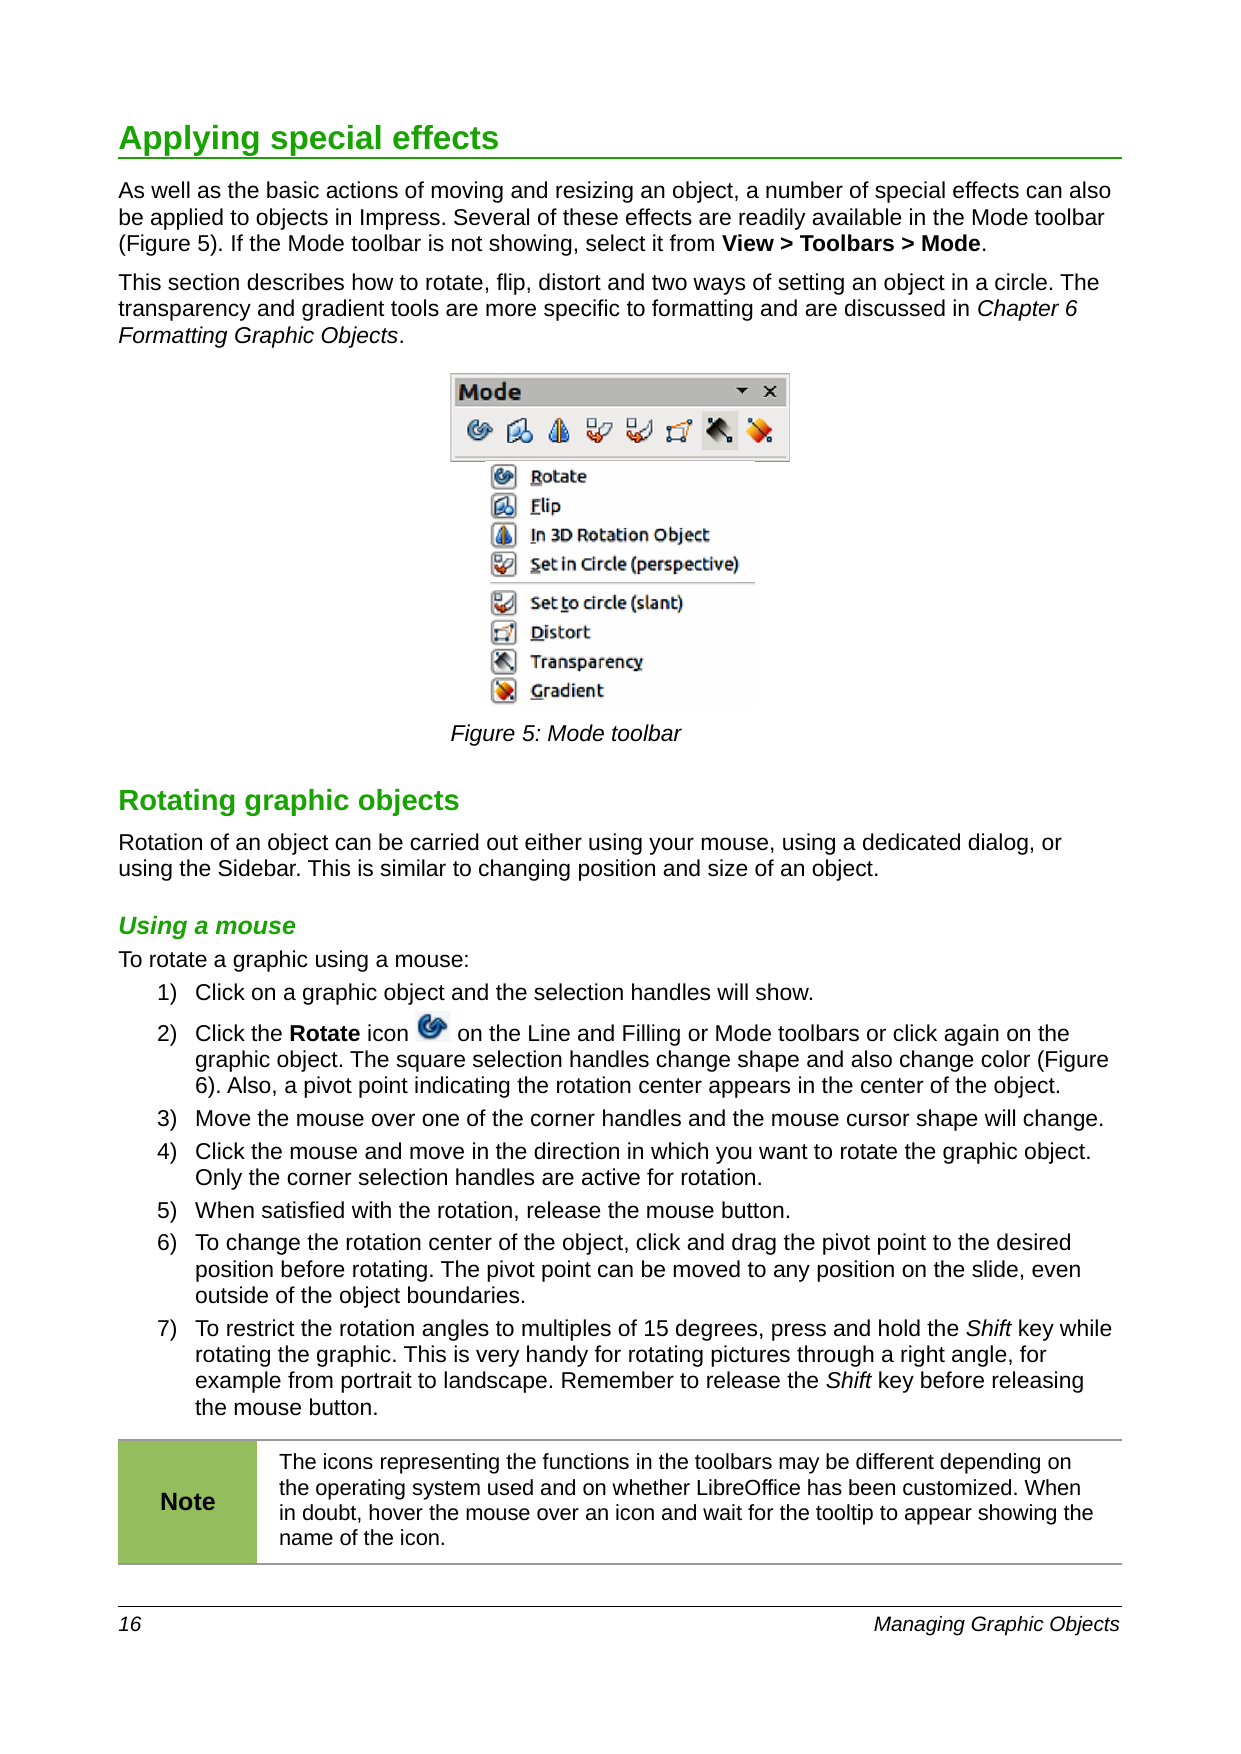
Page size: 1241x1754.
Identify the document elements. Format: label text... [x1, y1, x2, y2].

list Click the mouse and move in the direction in which you want to rotate the graphic object. Only the corner selection handles are active for rotation. [177, 1138, 1122, 1190]
list To rotate a graphic using a mouse: [118, 946, 1122, 973]
list When satisfied with the rotation, release the mouse button. [177, 1197, 1122, 1223]
subtitle Applying special effects [118, 118, 1122, 157]
list Click the Rotate icon on the Line and Filling or Mode toolbars or click again on the graphic object. The square selection handles change shape and also change color (Figure 6). Also, a pivot point indicating the rotation center appears in the center of the object. [177, 1012, 1122, 1099]
table_header Note [118, 1441, 257, 1563]
list Rotation of an object can be carried out either using your mouse, using a dedicated dialog, or using the Sidebar. This is similar to changing position and size of an object. [118, 829, 1122, 882]
picture [450, 373, 790, 707]
list To restrict the rotation angles to multiples of 15 degrees, press and hold the Shift key while rotating the graphic. This is very handy for rotating pictures through a right angle, for example from portrait to landscape. Remember to release the Shift key before releasing the mouse button. [177, 1314, 1122, 1420]
text This section describes how to rotate, flip, distort and two ways of setting an object in a circle. The transparency and gradient tools are more specific to formatting and are discussed in Chapter 6 Formatting Graphic Objects. [118, 269, 1122, 348]
text Figure 5: Mode toolbar [450, 719, 790, 746]
list To change the rotation center of the object, click and drag the pivot point to the desired position before rotating. The pivot point can be moved to any position on the slide, even outside of the object boundaries. [177, 1229, 1122, 1308]
list Click on a graphic object and the selection handles will show. [177, 979, 1122, 1006]
picture [415, 1011, 451, 1042]
subtitle Rotating graphic objects [118, 783, 1122, 817]
table_header The icons representing the functions in the toolbars may be different depending on the operating system used and on whether LibreOffice has been customized. When in doubt, hover the mouse over an icon and wait for the tooltip to appear showing the name of the icon. [258, 1441, 1122, 1563]
subtitle Using a mouse [118, 911, 1122, 940]
text As well as the basic actions of moving and resizing an object, a number of special effects can also be applied to objects in Impress. Several of these effects are readily available in the Mode toolbar (Figure 5). If the Mode toolbar is not showing, select it from View > Toolbars > Mode. [118, 177, 1122, 257]
list Move the mouse over one of the corner handles and the mouse cursor shape will change. [177, 1105, 1122, 1131]
